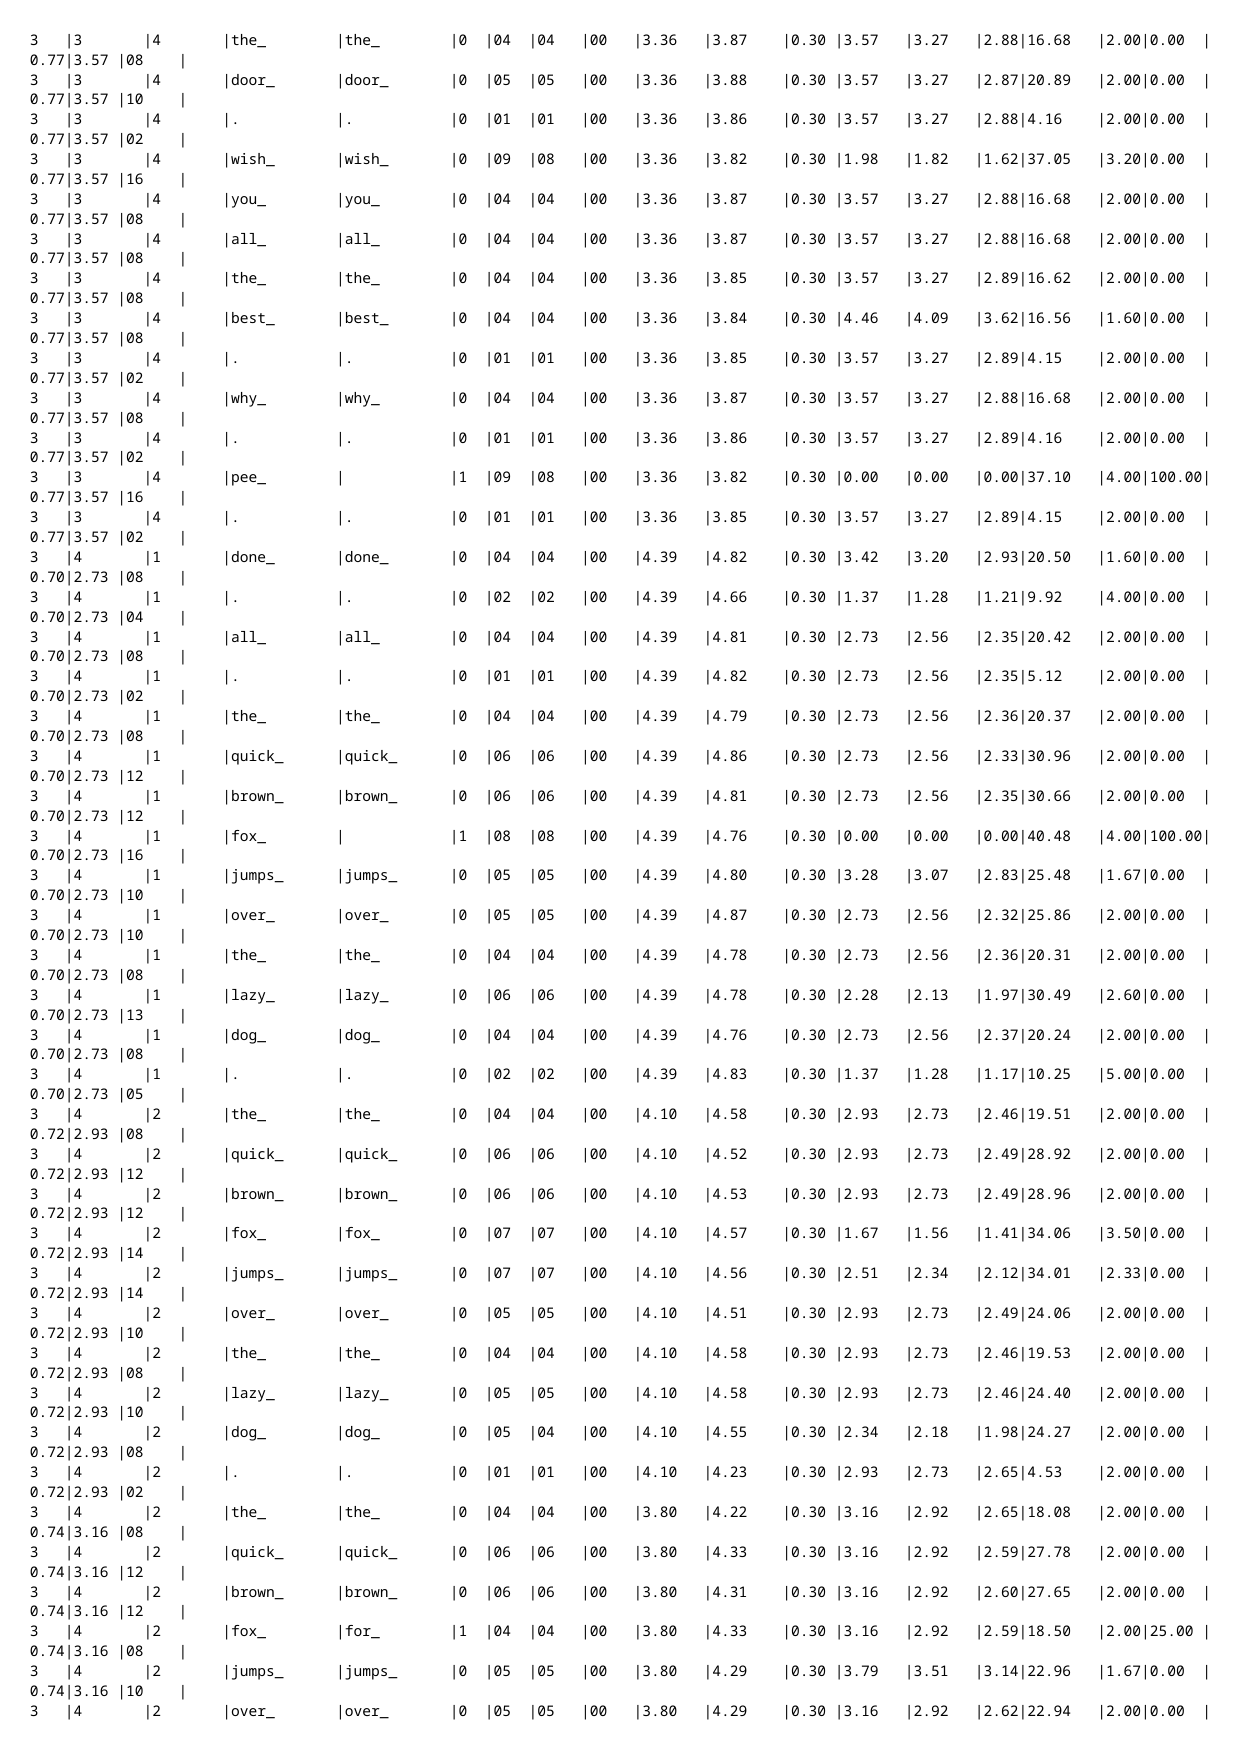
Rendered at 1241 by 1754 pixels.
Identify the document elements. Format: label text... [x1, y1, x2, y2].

text 3 |4 |2 |quick_ |quick_ |0 |06 |06 |00 |4.10 |4.52 |0.30 |2.93 |2.73 |2.49|28.92 |2.00|0.00 |0.72|2.93 |12 | [29, 1144, 1211, 1183]
text 3 |3 |4 |the_ |the_ |0 |04 |04 |00 |3.36 |3.87 |0.30 |3.57 |3.27 |2.88|16.68 |2.00|0.00 |0.77|3.57 |08 | [29, 29, 1211, 69]
text 3 |3 |4 |. |. |0 |01 |01 |00 |3.36 |3.85 |0.30 |3.57 |3.27 |2.89|4.15 |2.00|0.00 |0.77|3.57 |02 | [29, 348, 1211, 388]
text 3 |3 |4 |best_ |best_ |0 |04 |04 |00 |3.36 |3.84 |0.30 |4.46 |4.09 |3.62|16.56 |1.60|0.00 |0.77|3.57 |08 | [29, 308, 1211, 348]
text 3 |4 |1 |quick_ |quick_ |0 |06 |06 |00 |4.39 |4.86 |0.30 |2.73 |2.56 |2.33|30.96 |2.00|0.00 |0.70|2.73 |12 | [29, 746, 1211, 786]
text 3 |4 |2 |jumps_ |jumps_ |0 |05 |05 |00 |3.80 |4.29 |0.30 |3.79 |3.51 |3.14|22.96 |1.67|0.00 |0.74|3.16 |10 | [29, 1661, 1211, 1701]
text 3 |4 |1 |over_ |over_ |0 |05 |05 |00 |4.39 |4.87 |0.30 |2.73 |2.56 |2.32|25.86 |2.00|0.00 |0.70|2.73 |10 | [29, 905, 1211, 945]
text 3 |3 |4 |. |. |0 |01 |01 |00 |3.36 |3.86 |0.30 |3.57 |3.27 |2.89|4.16 |2.00|0.00 |0.77|3.57 |02 | [29, 427, 1211, 467]
text 3 |4 |1 |done_ |done_ |0 |04 |04 |00 |4.39 |4.82 |0.30 |3.42 |3.20 |2.93|20.50 |1.60|0.00 |0.70|2.73 |08 | [29, 547, 1211, 587]
text 3 |4 |2 |lazy_ |lazy_ |0 |05 |05 |00 |4.10 |4.58 |0.30 |2.93 |2.73 |2.46|24.40 |2.00|0.00 |0.72|2.93 |10 | [29, 1382, 1211, 1422]
text 3 |4 |2 |fox_ |fox_ |0 |07 |07 |00 |4.10 |4.57 |0.30 |1.67 |1.56 |1.41|34.06 |3.50|0.00 |0.72|2.93 |14 | [29, 1223, 1211, 1263]
text 3 |4 |2 |brown_ |brown_ |0 |06 |06 |00 |4.10 |4.53 |0.30 |2.93 |2.73 |2.49|28.96 |2.00|0.00 |0.72|2.93 |12 | [29, 1183, 1211, 1223]
text 3 |4 |2 |jumps_ |jumps_ |0 |07 |07 |00 |4.10 |4.56 |0.30 |2.51 |2.34 |2.12|34.01 |2.33|0.00 |0.72|2.93 |14 | [29, 1263, 1211, 1303]
text 3 |4 |2 |the_ |the_ |0 |04 |04 |00 |3.80 |4.22 |0.30 |3.16 |2.92 |2.65|18.08 |2.00|0.00 |0.74|3.16 |08 | [29, 1502, 1211, 1542]
text 3 |4 |1 |fox_ | |1 |08 |08 |00 |4.39 |4.76 |0.30 |0.00 |0.00 |0.00|40.48 |4.00|100.00|0.70|2.73 |16 | [29, 825, 1211, 865]
text 3 |3 |4 |. |. |0 |01 |01 |00 |3.36 |3.86 |0.30 |3.57 |3.27 |2.88|4.16 |2.00|0.00 |0.77|3.57 |02 | [29, 109, 1211, 149]
text 3 |3 |4 |. |. |0 |01 |01 |00 |3.36 |3.85 |0.30 |3.57 |3.27 |2.89|4.15 |2.00|0.00 |0.77|3.57 |02 | [29, 507, 1211, 547]
text 3 |4 |2 |quick_ |quick_ |0 |06 |06 |00 |3.80 |4.33 |0.30 |3.16 |2.92 |2.59|27.78 |2.00|0.00 |0.74|3.16 |12 | [29, 1542, 1211, 1581]
text 3 |4 |1 |all_ |all_ |0 |04 |04 |00 |4.39 |4.81 |0.30 |2.73 |2.56 |2.35|20.42 |2.00|0.00 |0.70|2.73 |08 | [29, 626, 1211, 666]
text 3 |4 |2 |. |. |0 |01 |01 |00 |4.10 |4.23 |0.30 |2.93 |2.73 |2.65|4.53 |2.00|0.00 |0.72|2.93 |02 | [29, 1462, 1211, 1502]
text 3 |3 |4 |wish_ |wish_ |0 |09 |08 |00 |3.36 |3.82 |0.30 |1.98 |1.82 |1.62|37.05 |3.20|0.00 |0.77|3.57 |16 | [29, 149, 1211, 189]
text 3 |4 |2 |the_ |the_ |0 |04 |04 |00 |4.10 |4.58 |0.30 |2.93 |2.73 |2.46|19.53 |2.00|0.00 |0.72|2.93 |08 | [29, 1343, 1211, 1382]
text 3 |4 |2 |dog_ |dog_ |0 |05 |04 |00 |4.10 |4.55 |0.30 |2.34 |2.18 |1.98|24.27 |2.00|0.00 |0.72|2.93 |08 | [29, 1422, 1211, 1462]
text 3 |4 |1 |. |. |0 |02 |02 |00 |4.39 |4.83 |0.30 |1.37 |1.28 |1.17|10.25 |5.00|0.00 |0.70|2.73 |05 | [29, 1064, 1211, 1104]
text 3 |4 |1 |. |. |0 |02 |02 |00 |4.39 |4.66 |0.30 |1.37 |1.28 |1.21|9.92 |4.00|0.00 |0.70|2.73 |04 | [29, 587, 1211, 626]
text 3 |4 |1 |the_ |the_ |0 |04 |04 |00 |4.39 |4.79 |0.30 |2.73 |2.56 |2.36|20.37 |2.00|0.00 |0.70|2.73 |08 | [29, 706, 1211, 746]
text 3 |4 |1 |. |. |0 |01 |01 |00 |4.39 |4.82 |0.30 |2.73 |2.56 |2.35|5.12 |2.00|0.00 |0.70|2.73 |02 | [29, 666, 1211, 706]
text 3 |4 |1 |jumps_ |jumps_ |0 |05 |05 |00 |4.39 |4.80 |0.30 |3.28 |3.07 |2.83|25.48 |1.67|0.00 |0.70|2.73 |10 | [29, 865, 1211, 905]
text 3 |4 |1 |dog_ |dog_ |0 |04 |04 |00 |4.39 |4.76 |0.30 |2.73 |2.56 |2.37|20.24 |2.00|0.00 |0.70|2.73 |08 | [29, 1024, 1211, 1064]
text 3 |4 |2 |over_ |over_ |0 |05 |05 |00 |4.10 |4.51 |0.30 |2.93 |2.73 |2.49|24.06 |2.00|0.00 |0.72|2.93 |10 | [29, 1303, 1211, 1343]
text 3 |4 |2 |fox_ |for_ |1 |04 |04 |00 |3.80 |4.33 |0.30 |3.16 |2.92 |2.59|18.50 |2.00|25.00 |0.74|3.16 |08 | [29, 1621, 1211, 1661]
text 3 |3 |4 |pee_ | |1 |09 |08 |00 |3.36 |3.82 |0.30 |0.00 |0.00 |0.00|37.10 |4.00|100.00|0.77|3.57 |16 | [29, 467, 1211, 507]
text 3 |3 |4 |the_ |the_ |0 |04 |04 |00 |3.36 |3.85 |0.30 |3.57 |3.27 |2.89|16.62 |2.00|0.00 |0.77|3.57 |08 | [29, 268, 1211, 308]
text 3 |4 |2 |over_ |over_ |0 |05 |05 |00 |3.80 |4.29 |0.30 |3.16 |2.92 |2.62|22.94 |2.00|0.00 | [29, 1701, 1211, 1721]
text 3 |4 |2 |brown_ |brown_ |0 |06 |06 |00 |3.80 |4.31 |0.30 |3.16 |2.92 |2.60|27.65 |2.00|0.00 |0.74|3.16 |12 | [29, 1581, 1211, 1621]
text 3 |4 |2 |the_ |the_ |0 |04 |04 |00 |4.10 |4.58 |0.30 |2.93 |2.73 |2.46|19.51 |2.00|0.00 |0.72|2.93 |08 | [29, 1104, 1211, 1144]
text 3 |3 |4 |door_ |door_ |0 |05 |05 |00 |3.36 |3.88 |0.30 |3.57 |3.27 |2.87|20.89 |2.00|0.00 |0.77|3.57 |10 | [29, 69, 1211, 109]
text 3 |4 |1 |lazy_ |lazy_ |0 |06 |06 |00 |4.39 |4.78 |0.30 |2.28 |2.13 |1.97|30.49 |2.60|0.00 |0.70|2.73 |13 | [29, 984, 1211, 1024]
text 3 |3 |4 |why_ |why_ |0 |04 |04 |00 |3.36 |3.87 |0.30 |3.57 |3.27 |2.88|16.68 |2.00|0.00 |0.77|3.57 |08 | [29, 388, 1211, 427]
text 3 |3 |4 |you_ |you_ |0 |04 |04 |00 |3.36 |3.87 |0.30 |3.57 |3.27 |2.88|16.68 |2.00|0.00 |0.77|3.57 |08 | [29, 189, 1211, 228]
text 3 |3 |4 |all_ |all_ |0 |04 |04 |00 |3.36 |3.87 |0.30 |3.57 |3.27 |2.88|16.68 |2.00|0.00 |0.77|3.57 |08 | [29, 228, 1211, 268]
text 3 |4 |1 |brown_ |brown_ |0 |06 |06 |00 |4.39 |4.81 |0.30 |2.73 |2.56 |2.35|30.66 |2.00|0.00 |0.70|2.73 |12 | [29, 786, 1211, 825]
text 3 |4 |1 |the_ |the_ |0 |04 |04 |00 |4.39 |4.78 |0.30 |2.73 |2.56 |2.36|20.31 |2.00|0.00 |0.70|2.73 |08 | [29, 945, 1211, 984]
